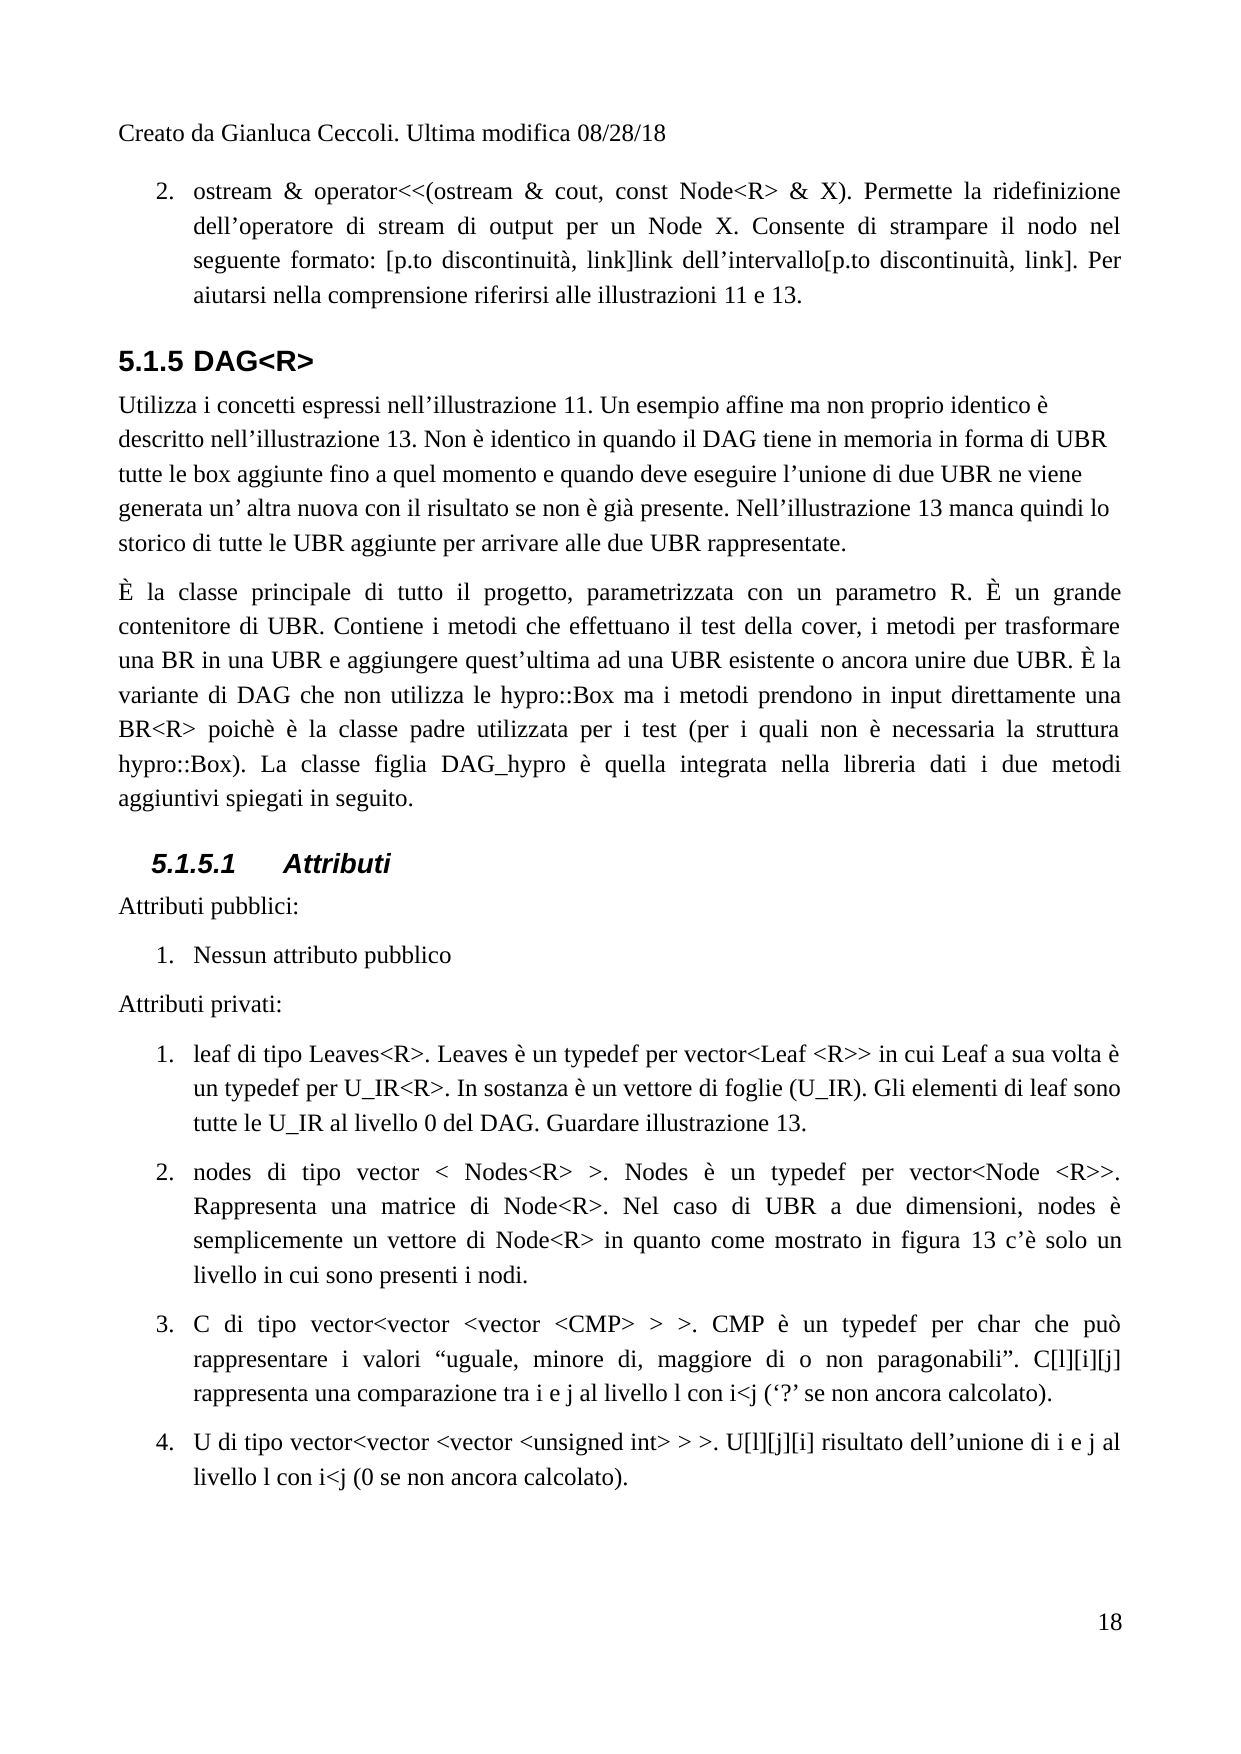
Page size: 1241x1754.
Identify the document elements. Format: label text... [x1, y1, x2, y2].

list leaf di tipo Leaves<R>. Leaves è un typedef per vector<Leaf <R>> in cui Leaf a sua volta è un typedef per U_IR<R>. In sostanza è un vettore di foglie (U_IR). Gli elementi di leaf sono tutte le U_IR al livello 0 del DAG. Guardare illustrazione 13. [156, 1039, 1122, 1136]
list nodes di tipo vector < Nodes<R> >. Nodes è un typedef per vector<Node <R>>. Rappresenta una matrice di Node<R>. Nel caso di UBR a due dimensioni, nodes è semplicemente un vettore di Node<R> in quanto come mostrato in figura 13 c’è solo un livello in cui sono presenti i nodi. [156, 1157, 1122, 1289]
text Attributi pubblici: [118, 891, 1122, 920]
text Utilizza i concetti espressi nell’illustrazione 11. Un esempio affine ma non proprio identico è descritto nell’illustrazione 13. Non è identico in quando il DAG tiene in memoria in forma di UBR tutte le box aggiunte fino a quel momento e quando deve eseguire l’unione di due UBR ne viene generata un’ altra nuova con il risultato se non è già presente. Nell’illustrazione 13 manca quindi lo storico di tutte le UBR aggiunte per arrivare alle due UBR rappresentate. [118, 390, 1122, 556]
list Nessun attributo pubblico [156, 941, 1122, 969]
list C di tipo vector<vector <vector <CMP> > >. CMP è un typedef per char che può rappresentare i valori “uguale, minore di, maggiore di o non paragonabili”. C[l][i][j] rappresenta una comparazione tra i e j al livello l con i<j (‘?’ se non ancora calcolato). [156, 1309, 1122, 1407]
list U di tipo vector<vector <vector <unsigned int> > >. U[l][j][i] risultato dell’unione di i e j al livello l con i<j (0 se non ancora calcolato). [156, 1427, 1122, 1490]
subtitle DAG<R> [118, 343, 1122, 377]
list ostream & operator<<(ostream & cout, const Node<R> & X). Permette la ridefinizione dell’operatore di stream di output per un Node X. Consente di strampare il nodo nel seguente formato: [p.to discontinuità, link]link dell’intervallo[p.to discontinuità, link]. Per aiutarsi nella comprensione riferirsi alle illustrazioni 11 e 13. [156, 176, 1122, 308]
subtitle Attributi [151, 848, 1122, 879]
text Attributi privati: [118, 989, 1122, 1018]
text È la classe principale di tutto il progetto, parametrizzata con un parametro R. È un grande contenitore di UBR. Contiene i metodi che effettuano il test della cover, i metodi per trasformare una BR in una UBR e aggiungere quest’ultima ad una UBR esistente o ancora unire due UBR. È la variante di DAG che non utilizza le hypro::Box ma i metodi prendono in input direttamente una BR<R> poichè è la classe padre utilizzata per i test (per i quali non è necessaria la struttura hypro::Box). La classe figlia DAG_hypro è quella integrata nella libreria dati i due metodi aggiuntivi spiegati in seguito. [118, 577, 1122, 812]
